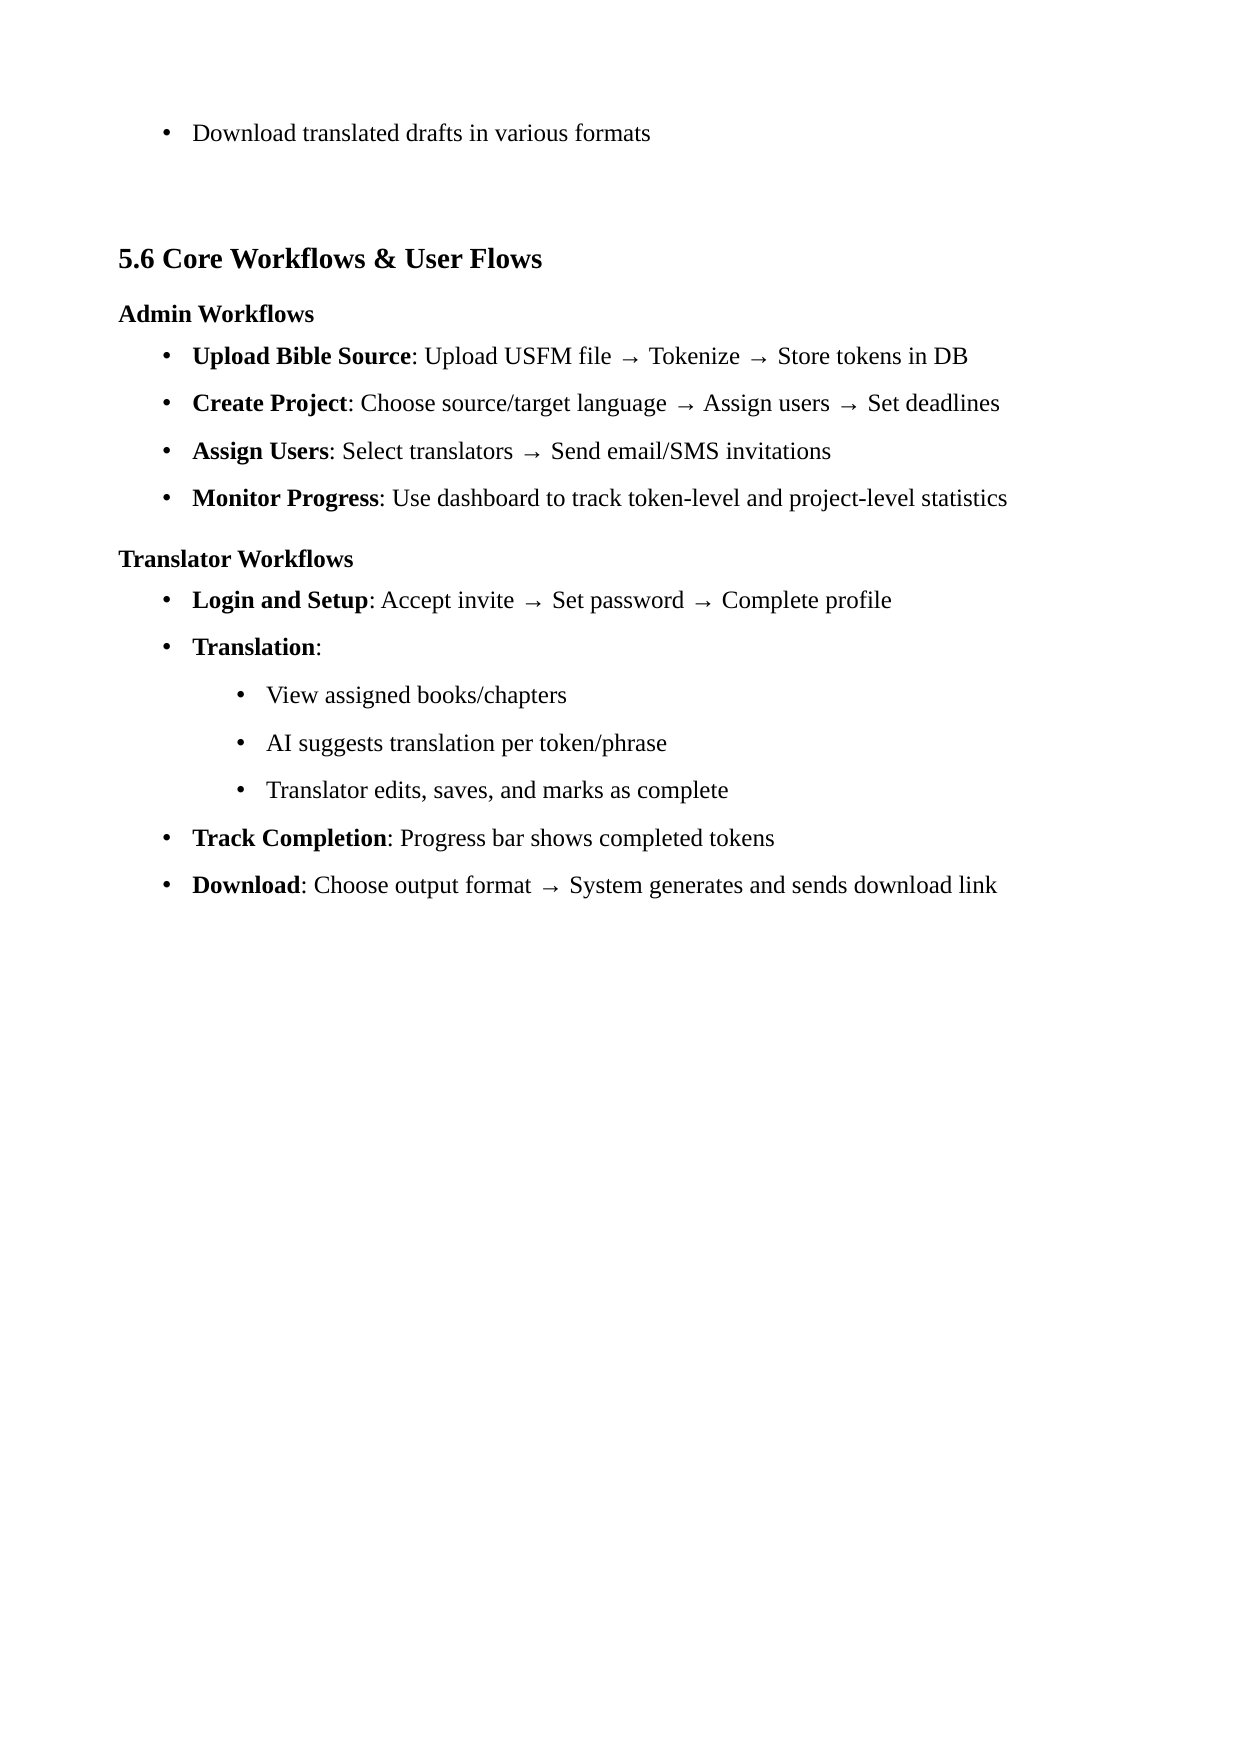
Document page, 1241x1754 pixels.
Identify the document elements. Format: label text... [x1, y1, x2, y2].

subtitle Admin Workflows [118, 299, 1122, 328]
list Upload Bible Source: Upload USFM file → Tokenize → Store tokens in DB [162, 341, 1122, 369]
list Assign Users: Select translators → Send email/SMS invitations [162, 436, 1122, 465]
list View assigned books/chapters [236, 680, 1122, 709]
list AI suggests translation per token/phrase [236, 728, 1122, 756]
subtitle Translator Workflows [118, 544, 1122, 572]
list Track Completion: Progress bar shows completed tokens [162, 823, 1122, 852]
subtitle 5.6 Core Workflows & User Flows [118, 241, 1122, 274]
list Create Project: Choose source/target language → Assign users → Set deadlines [162, 388, 1122, 417]
list Monitor Progress: Use dashboard to track token-level and project-level statistics [162, 483, 1122, 512]
list Download translated drafts in various formats [162, 118, 1122, 147]
list Translator edits, saves, and marks as complete [236, 775, 1122, 804]
list Translation: [162, 632, 1122, 661]
list Download: Choose output format → System generates and sends download link [162, 871, 1122, 899]
list Login and Setup: Accept invite → Set password → Complete profile [162, 585, 1122, 614]
